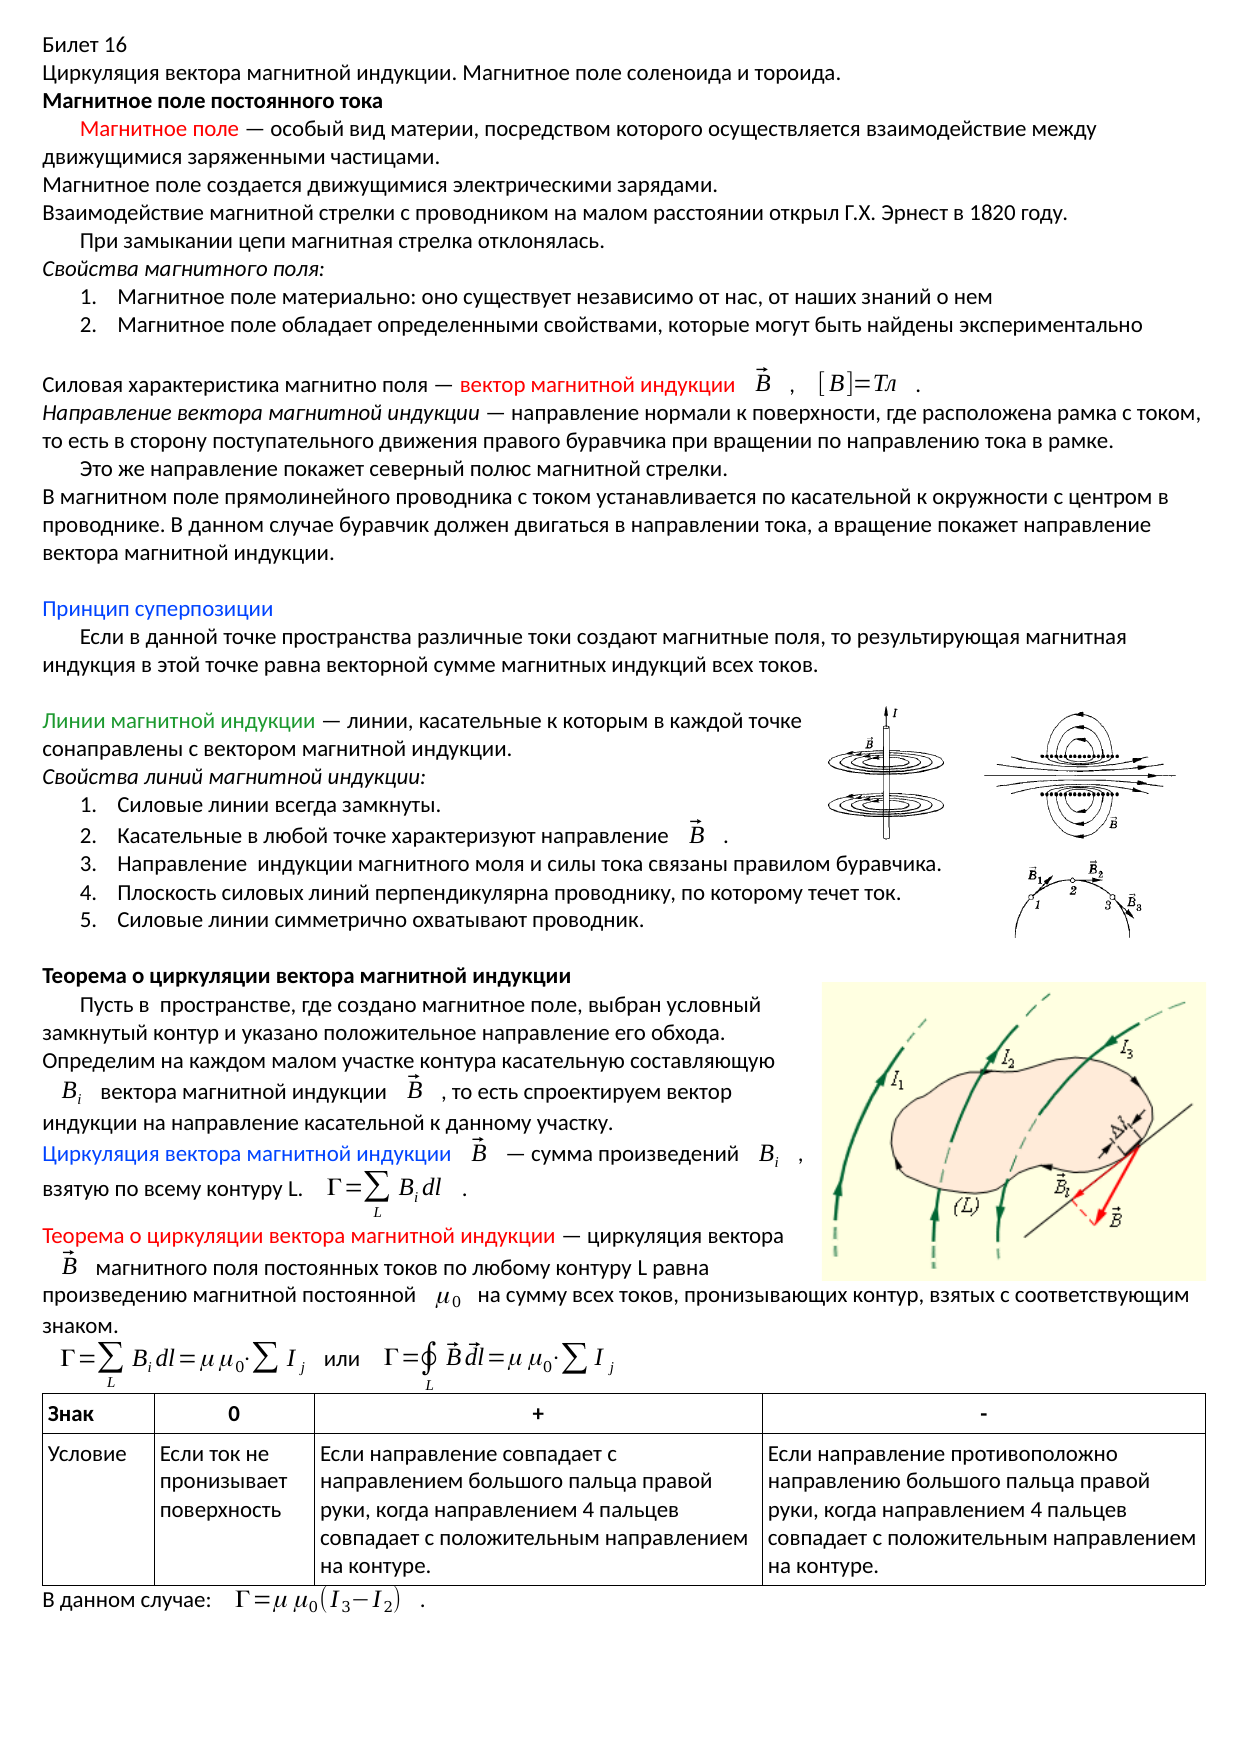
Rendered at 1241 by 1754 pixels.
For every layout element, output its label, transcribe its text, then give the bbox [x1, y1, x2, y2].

list Магнитное поле материально: оно существует независимо от нас, от наших знаний о нем [79, 282, 1205, 311]
text или [42, 1339, 1205, 1393]
text Свойства линий магнитной индукции: [42, 762, 821, 790]
text При замыкании цепи магнитная стрелка отклонялась. [42, 226, 1205, 254]
table_cell Условие [43, 1434, 154, 1584]
text Теорема о циркуляции вектора магнитной индукции [42, 962, 1205, 990]
picture [1063, 854, 1122, 923]
picture [821, 700, 1056, 831]
text Принцип суперпозиции [42, 594, 1205, 622]
text В магнитном поле прямолинейного проводника с током устанавливается по касательной к окружности с центром в проводнике. В данном случае буравчик должен двигаться в направлении тока, а вращение покажет направление вектора магнитной индукции. [42, 482, 1205, 566]
table_header Знак [43, 1394, 154, 1433]
subtitle Билет 16 [42, 30, 1205, 58]
text Магнитное поле — особый вид материи, посредством которого осуществляется взаимодействие между движущимися заряженными частицами. [42, 114, 1205, 170]
text [1056, 706, 1205, 762]
picture [821, 982, 1207, 1281]
list [1056, 790, 1205, 818]
table_cell Если ток не пронизывает поверхность [155, 1434, 314, 1584]
table_cell Если направление противоположно направлению большого пальца правой руки, когда направлением 4 пальцев совпадает с положительным направлением на контуре. [763, 1434, 1205, 1584]
list [1122, 878, 1205, 906]
table_header - [763, 1394, 1205, 1433]
list Направление индукции магнитного моля и силы тока связаны правилом буравчика. [79, 849, 1205, 878]
text Пусть в пространстве, где создано магнитное поле, выбран условный замкнутый контур и указано положительное направление его обхода. [42, 990, 821, 1046]
text Свойства магнитного поля: [42, 254, 1205, 282]
text Циркуляция вектора магнитной индукции— сумма произведений, взятую по всему контуру L. . [42, 1136, 821, 1221]
text Это же направление покажет северный полюс магнитной стрелки. [42, 454, 1205, 482]
text Теорема о циркуляции вектора магнитной индукции — циркуляция векторамагнитного поля постоянных токов по любому контуру L равна произведению магнитной постояннойна сумму всех токов, пронизывающих контур, взятых с соответствующим знаком. [42, 1221, 1205, 1339]
list Силовые линии всегда замкнуты. [79, 790, 821, 818]
text [1056, 762, 1205, 790]
text Если в данной точке пространства различные токи создают магнитные поля, то результирующая магнитная индукция в этой точке равна векторной сумме магнитных индукций всех токов. [42, 622, 1205, 678]
text Силовая характеристика магнитно поля — вектор магнитной индукции, . [42, 367, 1205, 398]
table_header 0 [155, 1394, 314, 1433]
text В данном случае: . [42, 1586, 1205, 1616]
text Магнитное поле создается движущимися электрическими зарядами. [42, 170, 1205, 198]
table_cell Если направление совпадает с направлением большого пальца правой руки, когда направлением 4 пальцев совпадает с положительным направлением на контуре. [315, 1434, 762, 1584]
text Магнитное поле постоянного тока [42, 86, 1205, 114]
list Плоскость силовых линий перпендикулярна проводнику, по которому течет ток. [79, 878, 1063, 906]
text Взаимодействие магнитной стрелки с проводником на малом расстоянии открыл Г.Х. Эрнест в 1820 году. [42, 198, 1205, 226]
list Касательные в любой точке характеризуют направление. [79, 818, 1205, 849]
text Линии магнитной индукции — линии, касательные к которым в каждой точке сонаправлены с вектором магнитной индукции. [42, 706, 821, 762]
text Определим на каждом малом участке контура касательную составляющуювектора магнитной индукции, то есть спроектируем вектор индукции на направление касательной к данному участку. [42, 1046, 821, 1136]
text Направление вектора магнитной индукции — направление нормали к поверхности, где расположена рамка с током, то есть в сторону поступательного движения правого буравчика при вращении по направлению тока в рамке. [42, 398, 1205, 454]
subtitle Циркуляция вектора магнитной индукции. Магнитное поле соленоида и тороида. [42, 58, 1205, 86]
table_header + [315, 1394, 762, 1433]
list Магнитное поле обладает определенными свойствами, которые могут быть найдены экспериментально [79, 311, 1205, 338]
list Силовые линии симметрично охватывают проводник. [79, 906, 1205, 934]
